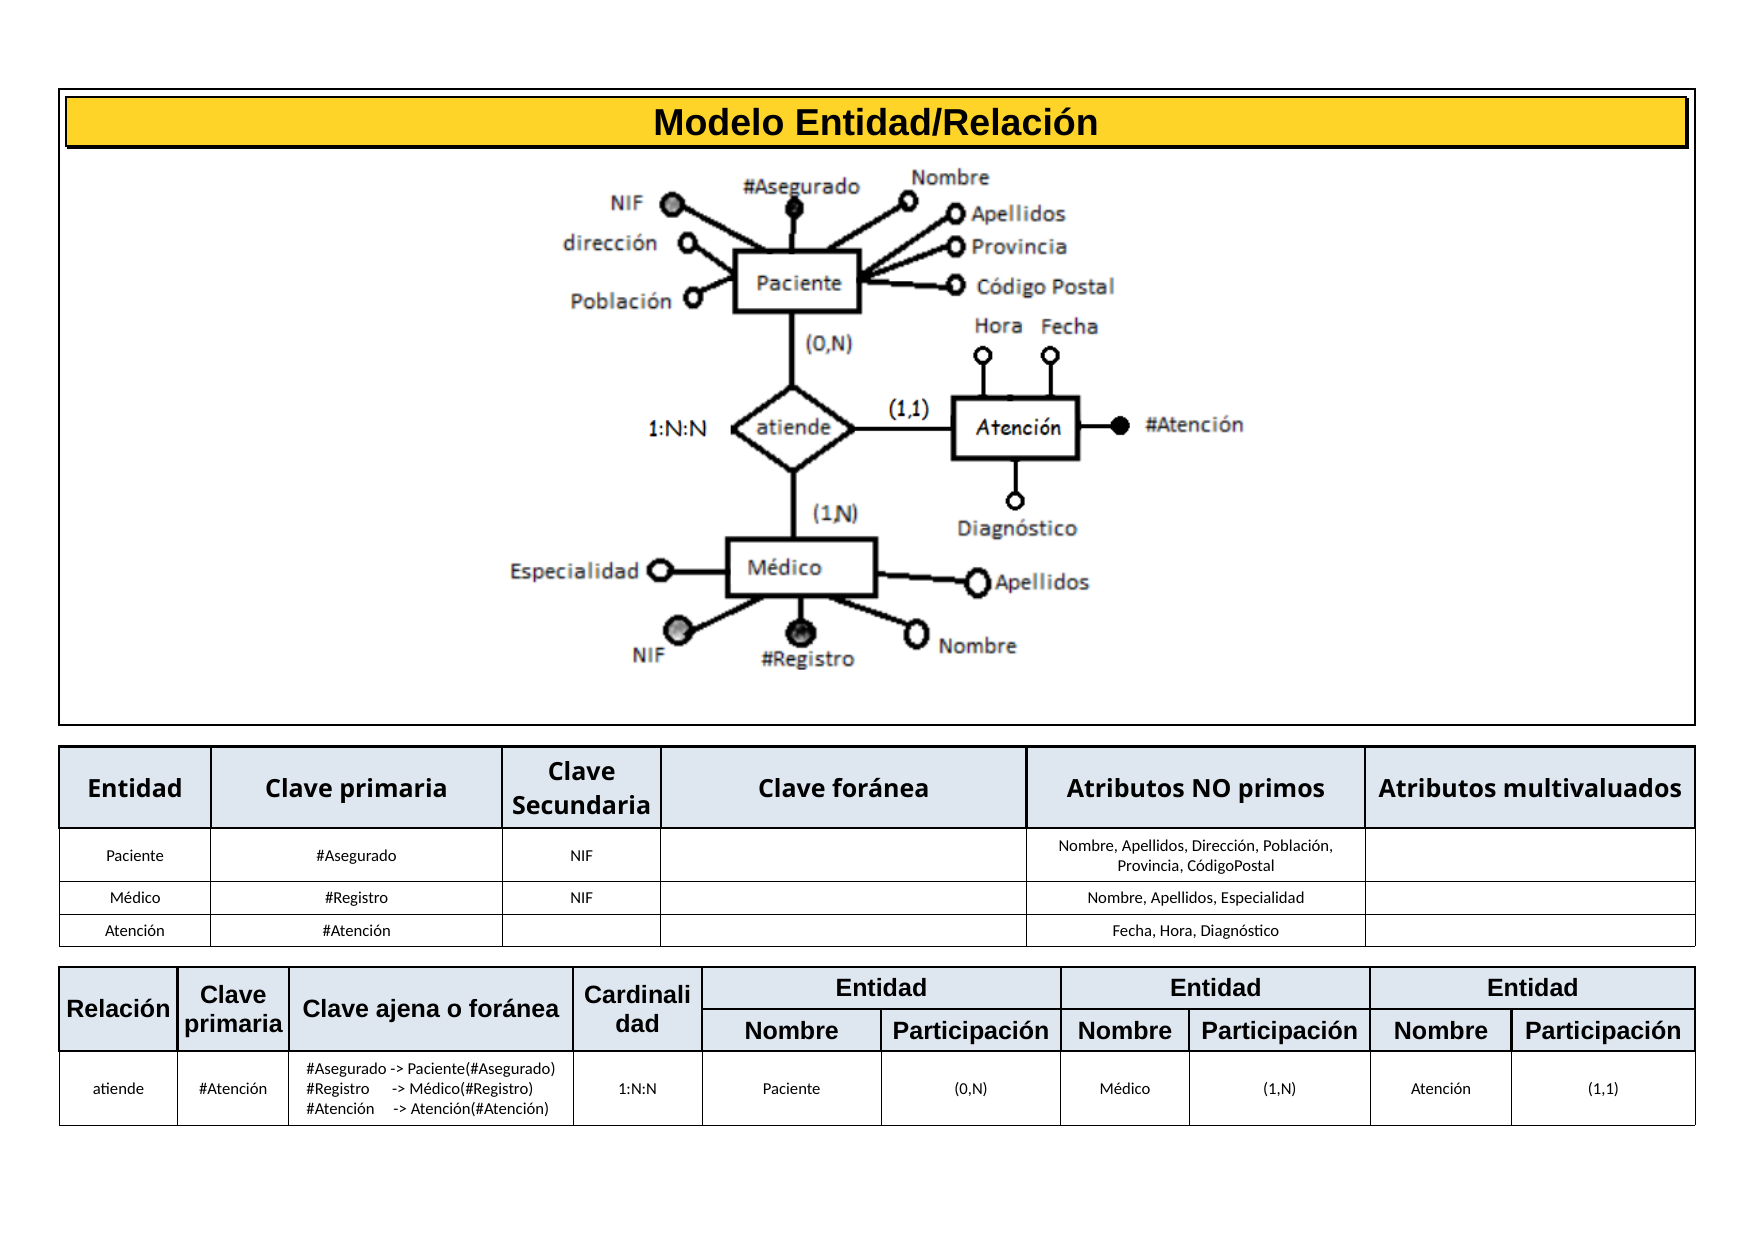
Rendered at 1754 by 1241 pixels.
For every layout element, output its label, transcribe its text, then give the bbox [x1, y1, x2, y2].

table_cell Paciente [703, 1052, 881, 1124]
table_cell NIF [503, 882, 660, 913]
table_cell Médico [1061, 1052, 1189, 1124]
table_cell (0,N) [882, 1052, 1060, 1124]
table_cell #Atención [178, 1052, 288, 1124]
table_cell #Asegurado -> Paciente(#Asegurado) #Registro -> Médico(#Registro) #Atención -> Atención(#Atención) [289, 1052, 573, 1124]
table_cell #Atención [211, 915, 502, 946]
table_cell Nombre [703, 1010, 880, 1050]
table_cell Atención [1371, 1052, 1511, 1124]
table_header Entidad [60, 748, 210, 827]
table_header Cardinalidad [574, 968, 701, 1050]
table_cell NIF [503, 829, 660, 881]
table_cell [661, 915, 1026, 946]
table_cell Nombre [1062, 1010, 1188, 1050]
table_cell #Asegurado [211, 829, 502, 881]
table_cell (1,1) [1512, 1052, 1695, 1124]
table_header Clave ajena o foránea [290, 968, 572, 1050]
table_header Clave primaria [179, 968, 288, 1050]
table_header Relación [60, 968, 176, 1050]
table_header Clave primaria [212, 748, 501, 827]
table_cell Participación [1513, 1010, 1694, 1050]
table_cell Nombre [1371, 1010, 1510, 1050]
table_header Atributos multivaluados [1366, 748, 1694, 827]
table_cell Nombre, Apellidos, Especialidad [1027, 882, 1365, 913]
table_header Modelo Entidad/Relación [60, 90, 1694, 155]
table_cell Nombre, Apellidos, Dirección, Población, Provincia, CódigoPostal [1027, 829, 1365, 881]
table_cell Paciente [60, 829, 210, 881]
table_header Clave foránea [662, 748, 1025, 827]
table_cell Médico [60, 882, 210, 913]
table_cell Fecha, Hora, Diagnóstico [1027, 915, 1365, 946]
table_cell (1,N) [1190, 1052, 1370, 1124]
table_header Atributos NO primos [1028, 748, 1364, 827]
table_header Entidad [1062, 968, 1369, 1008]
table_cell [661, 829, 1026, 881]
table_cell #Registro [211, 882, 502, 913]
table_cell [1366, 882, 1695, 913]
table_cell [1366, 829, 1695, 881]
table_header Entidad [1371, 968, 1694, 1008]
table_header Entidad [703, 968, 1060, 1008]
table_cell Participación [1190, 1010, 1369, 1050]
table_header Clave Secundaria [503, 748, 660, 827]
table_cell atiende [60, 1052, 177, 1124]
table_cell Participación [882, 1010, 1060, 1050]
table_cell [661, 882, 1026, 913]
table_cell [1366, 915, 1695, 946]
table_cell 1:N:N [574, 1052, 702, 1124]
table_cell [503, 915, 660, 946]
table_cell [60, 155, 1694, 724]
table_cell Atención [60, 915, 210, 946]
